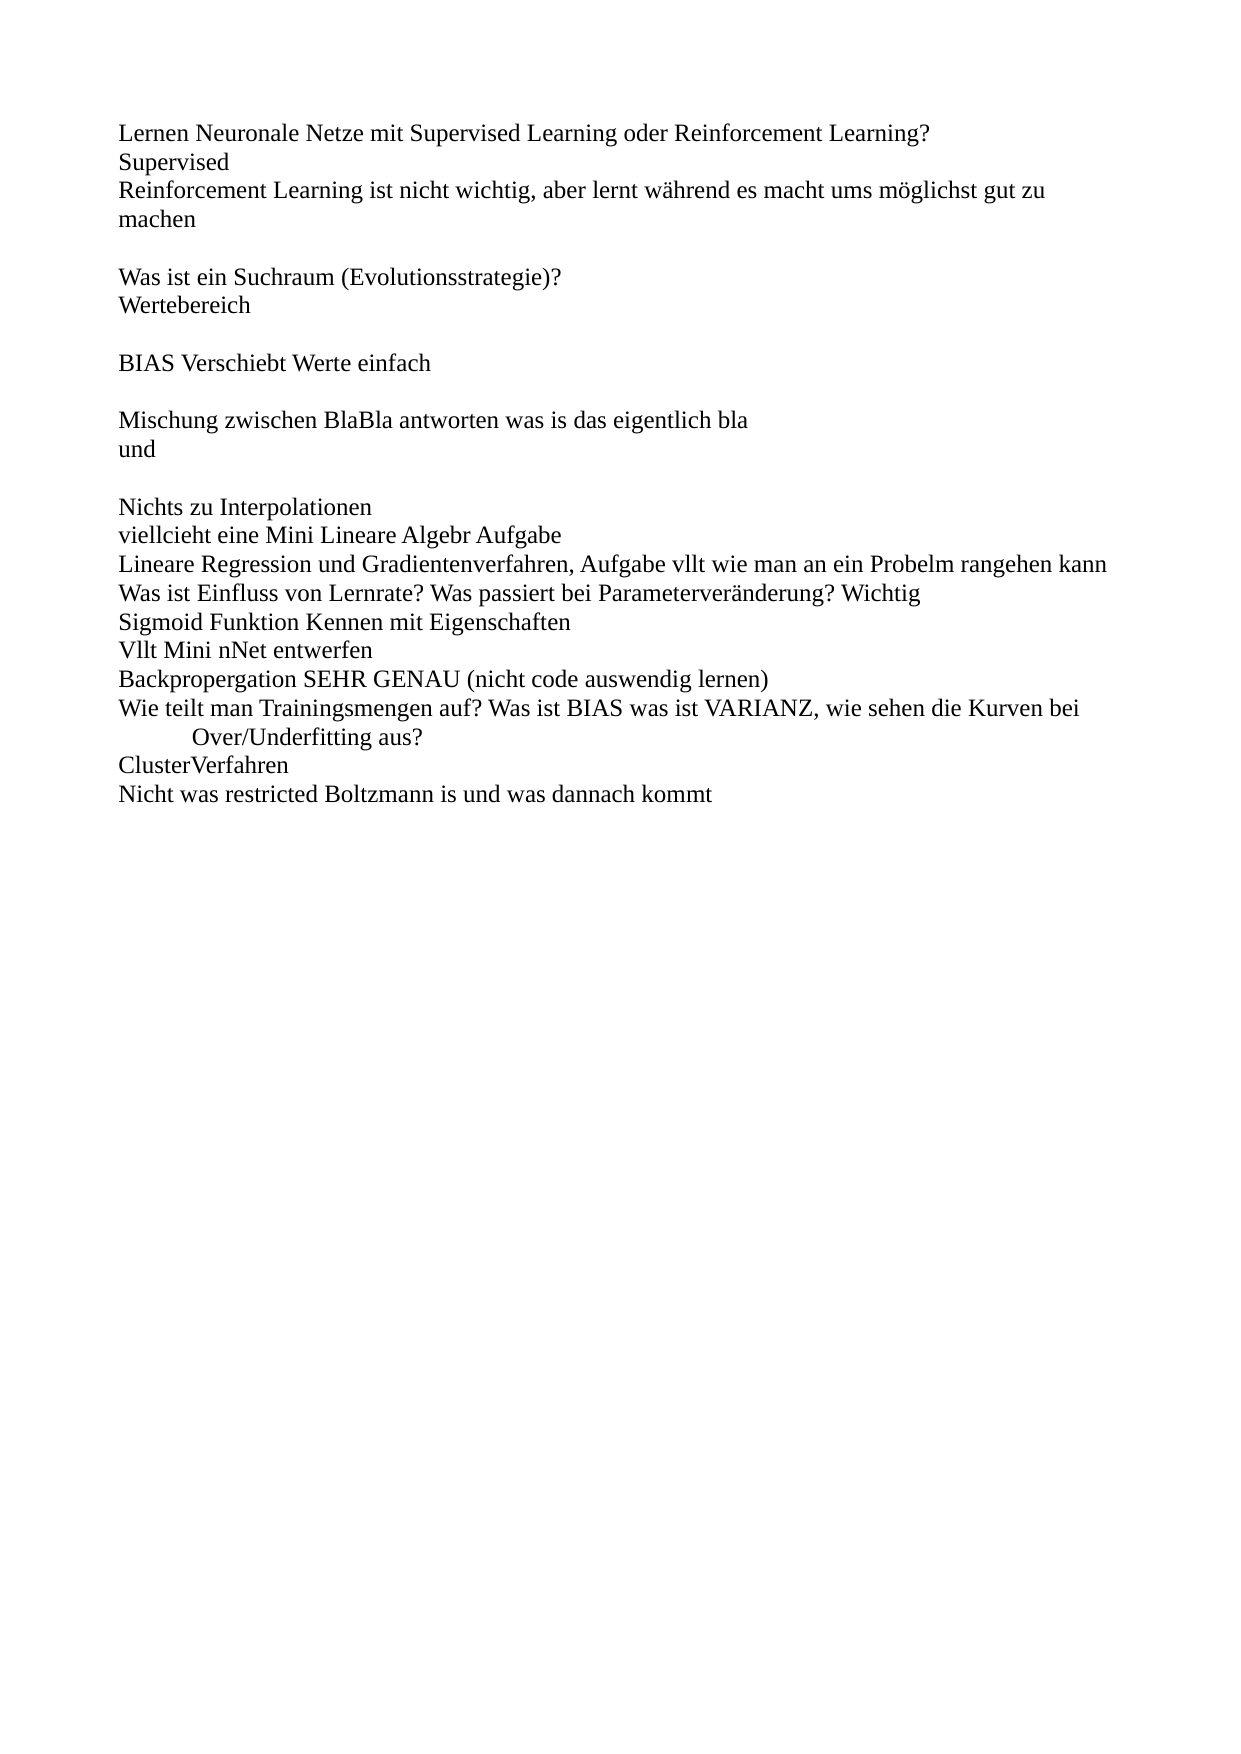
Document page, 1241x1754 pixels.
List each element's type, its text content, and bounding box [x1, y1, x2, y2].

text Mischung zwischen BlaBla antworten was is das eigentlich bla [118, 406, 1122, 434]
text Sigmoid Funktion Kennen mit Eigenschaften [118, 607, 1122, 636]
text Vllt Mini nNet entwerfen [118, 636, 1122, 664]
text Was ist ein Suchraum (Evolutionsstrategie)? [118, 262, 1122, 291]
text Backpropergation SEHR GENAU (nicht code auswendig lernen) [118, 664, 1122, 693]
text Was ist Einfluss von Lernrate? Was passiert bei Parameterveränderung? Wichtig [118, 578, 1122, 607]
text Nichts zu Interpolationen [118, 492, 1122, 521]
text Wertebereich [118, 291, 1122, 319]
text Lineare Regression und Gradientenverfahren, Aufgabe vllt wie man an ein Probelm rangehen kann [118, 549, 1122, 578]
text Reinforcement Learning ist nicht wichtig, aber lernt während es macht ums möglichst gut zu machen [118, 176, 1122, 233]
text ClusterVerfahren [118, 751, 1122, 779]
text viellcieht eine Mini Lineare Algebr Aufgabe [118, 521, 1122, 549]
text Lernen Neuronale Netze mit Supervised Learning oder Reinforcement Learning? [118, 118, 1122, 147]
text BIAS Verschiebt Werte einfach [118, 348, 1122, 377]
text Nicht was restricted Boltzmann is und was dannach kommt [118, 779, 1122, 808]
text Wie teilt man Trainingsmengen auf? Was ist BIAS was ist VARIANZ, wie sehen die Kurven bei Over/Underfitting aus? [118, 693, 1122, 751]
text Supervised [118, 147, 1122, 176]
text und [118, 434, 1122, 463]
